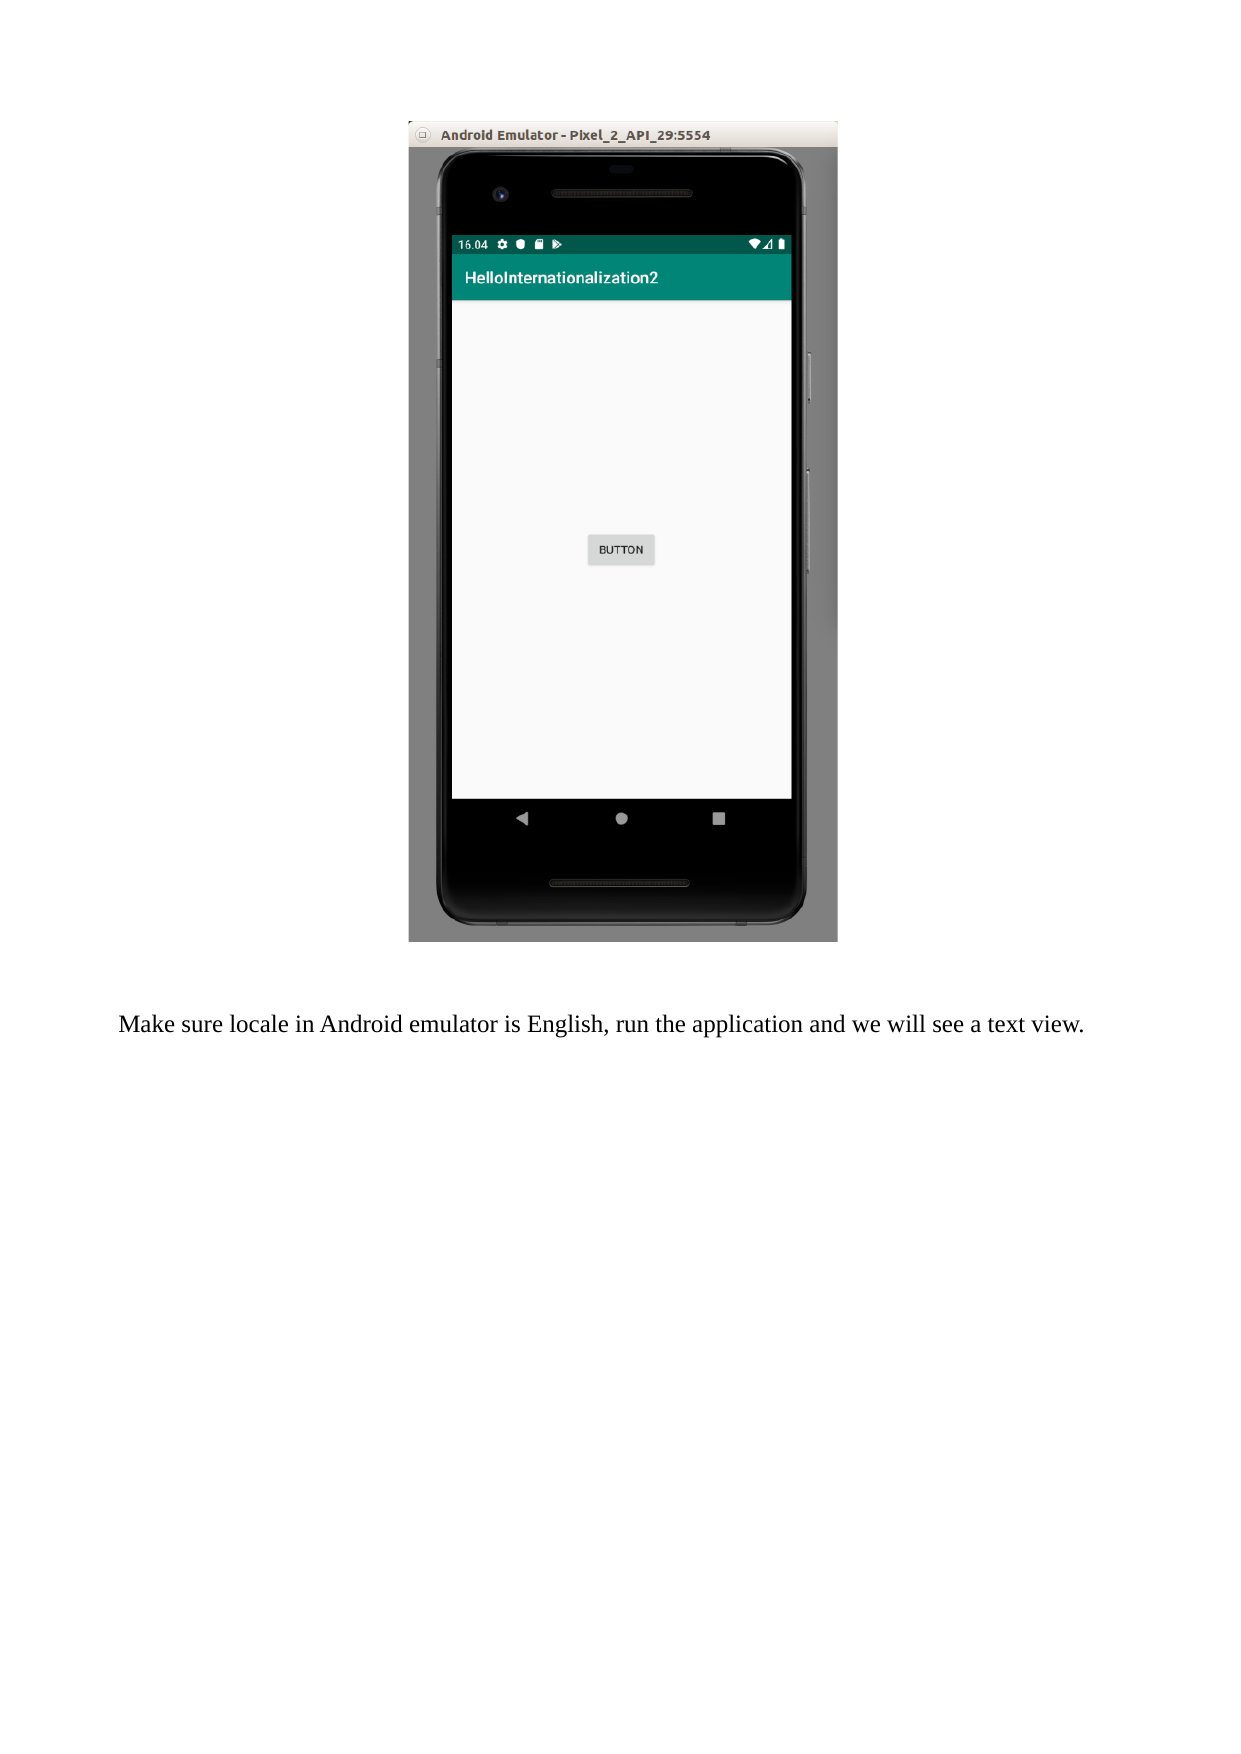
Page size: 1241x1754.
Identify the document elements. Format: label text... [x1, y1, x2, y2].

text Make sure locale in Android emulator is English, run the application and we will see a text view. [118, 1009, 1122, 1038]
picture [408, 121, 838, 942]
